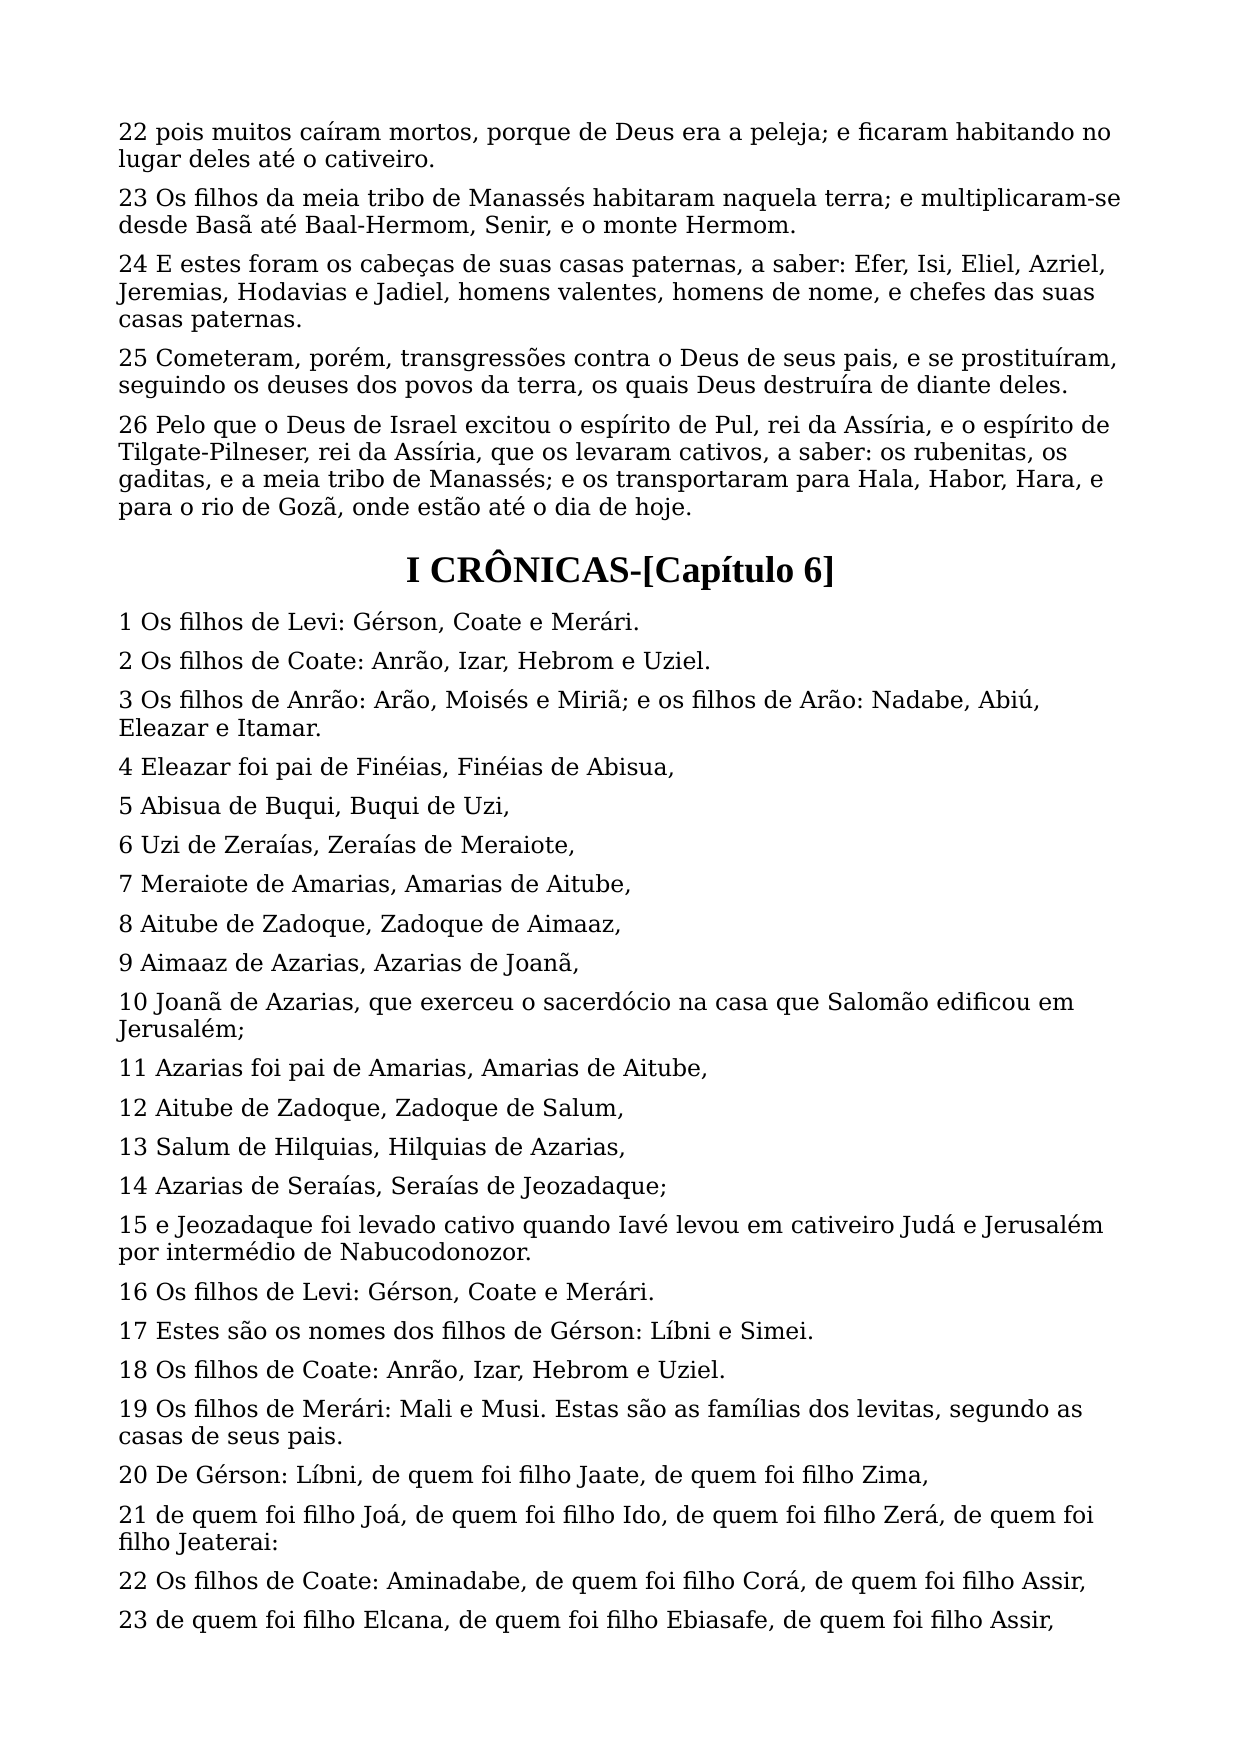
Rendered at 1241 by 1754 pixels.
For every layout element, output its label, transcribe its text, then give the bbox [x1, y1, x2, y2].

text 22 Os filhos de Coate: Aminadabe, de quem foi filho Corá, de quem foi filho Assir, [118, 1568, 1122, 1595]
text 12 Aitube de Zadoque, Zadoque de Salum, [118, 1094, 1122, 1121]
text 4 Eleazar foi pai de Finéias, Finéias de Abisua, [118, 753, 1122, 781]
text 16 Os filhos de Levi: Gérson, Coate e Merári. [118, 1278, 1122, 1305]
text 15 e Jeozadaque foi levado cativo quando Iavé levou em cativeiro Judá e Jerusalém por intermédio de Nabucodonozor. [118, 1212, 1122, 1266]
text 23 Os filhos da meia tribo de Manassés habitaram naquela terra; e multiplicaram-se desde Basã até Baal-Hermom, Senir, e o monte Hermom. [118, 184, 1122, 239]
text 19 Os filhos de Merári: Mali e Musi. Estas são as famílias dos levitas, segundo as casas de seus pais. [118, 1396, 1122, 1450]
text 25 Cometeram, porém, transgressões contra o Deus de seus pais, e se prostituíram, seguindo os deuses dos povos da terra, os quais Deus destruíra de diante deles. [118, 345, 1122, 399]
text 2 Os filhos de Coate: Anrão, Izar, Hebrom e Uziel. [118, 648, 1122, 675]
text 17 Estes são os nomes dos filhos de Gérson: Líbni e Simei. [118, 1317, 1122, 1344]
text 21 de quem foi filho Joá, de quem foi filho Ido, de quem foi filho Zerá, de quem foi filho Jeaterai: [118, 1501, 1122, 1556]
text 18 Os filhos de Coate: Anrão, Izar, Hebrom e Uziel. [118, 1356, 1122, 1384]
text 6 Uzi de Zeraías, Zeraías de Meraiote, [118, 832, 1122, 859]
text 5 Abisua de Buqui, Buqui de Uzi, [118, 793, 1122, 820]
text 13 Salum de Hilquias, Hilquias de Azarias, [118, 1133, 1122, 1161]
text 7 Meraiote de Amarias, Amarias de Aitube, [118, 871, 1122, 898]
subtitle I CRÔNICAS-[Capítulo 6] [118, 547, 1122, 590]
text 3 Os filhos de Anrão: Arão, Moisés e Miriã; e os filhos de Arão: Nadabe, Abiú, Eleazar e Itamar. [118, 687, 1122, 742]
text 26 Pelo que o Deus de Israel excitou o espírito de Pul, rei da Assíria, e o espírito de Tilgate-Pilneser, rei da Assíria, que os levaram cativos, a saber: os rubenitas, os gaditas, e a meia tribo de Manassés; e os transportaram para Hala, Habor, Hara, e para o rio de Gozã, onde estão até o dia de hoje. [118, 411, 1122, 520]
text 23 de quem foi filho Elcana, de quem foi filho Ebiasafe, de quem foi filho Assir, [118, 1607, 1122, 1634]
text 8 Aitube de Zadoque, Zadoque de Aimaaz, [118, 910, 1122, 937]
text 10 Joanã de Azarias, que exerceu o sacerdócio na casa que Salomão edificou em Jerusalém; [118, 988, 1122, 1043]
text 11 Azarias foi pai de Amarias, Amarias de Aitube, [118, 1055, 1122, 1082]
text 22 pois muitos caíram mortos, porque de Deus era a peleja; e ficaram habitando no lugar deles até o cativeiro. [118, 118, 1122, 173]
text 9 Aimaaz de Azarias, Azarias de Joanã, [118, 949, 1122, 977]
text 14 Azarias de Seraías, Seraías de Jeozadaque; [118, 1172, 1122, 1200]
text 24 E estes foram os cabeças de suas casas paternas, a saber: Efer, Isi, Eliel, Azriel, Jeremias, Hodavias e Jadiel, homens valentes, homens de nome, e chefes das suas casas paternas. [118, 251, 1122, 333]
text 1 Os filhos de Levi: Gérson, Coate e Merári. [118, 609, 1122, 636]
text 20 De Gérson: Líbni, de quem foi filho Jaate, de quem foi filho Zima, [118, 1462, 1122, 1489]
